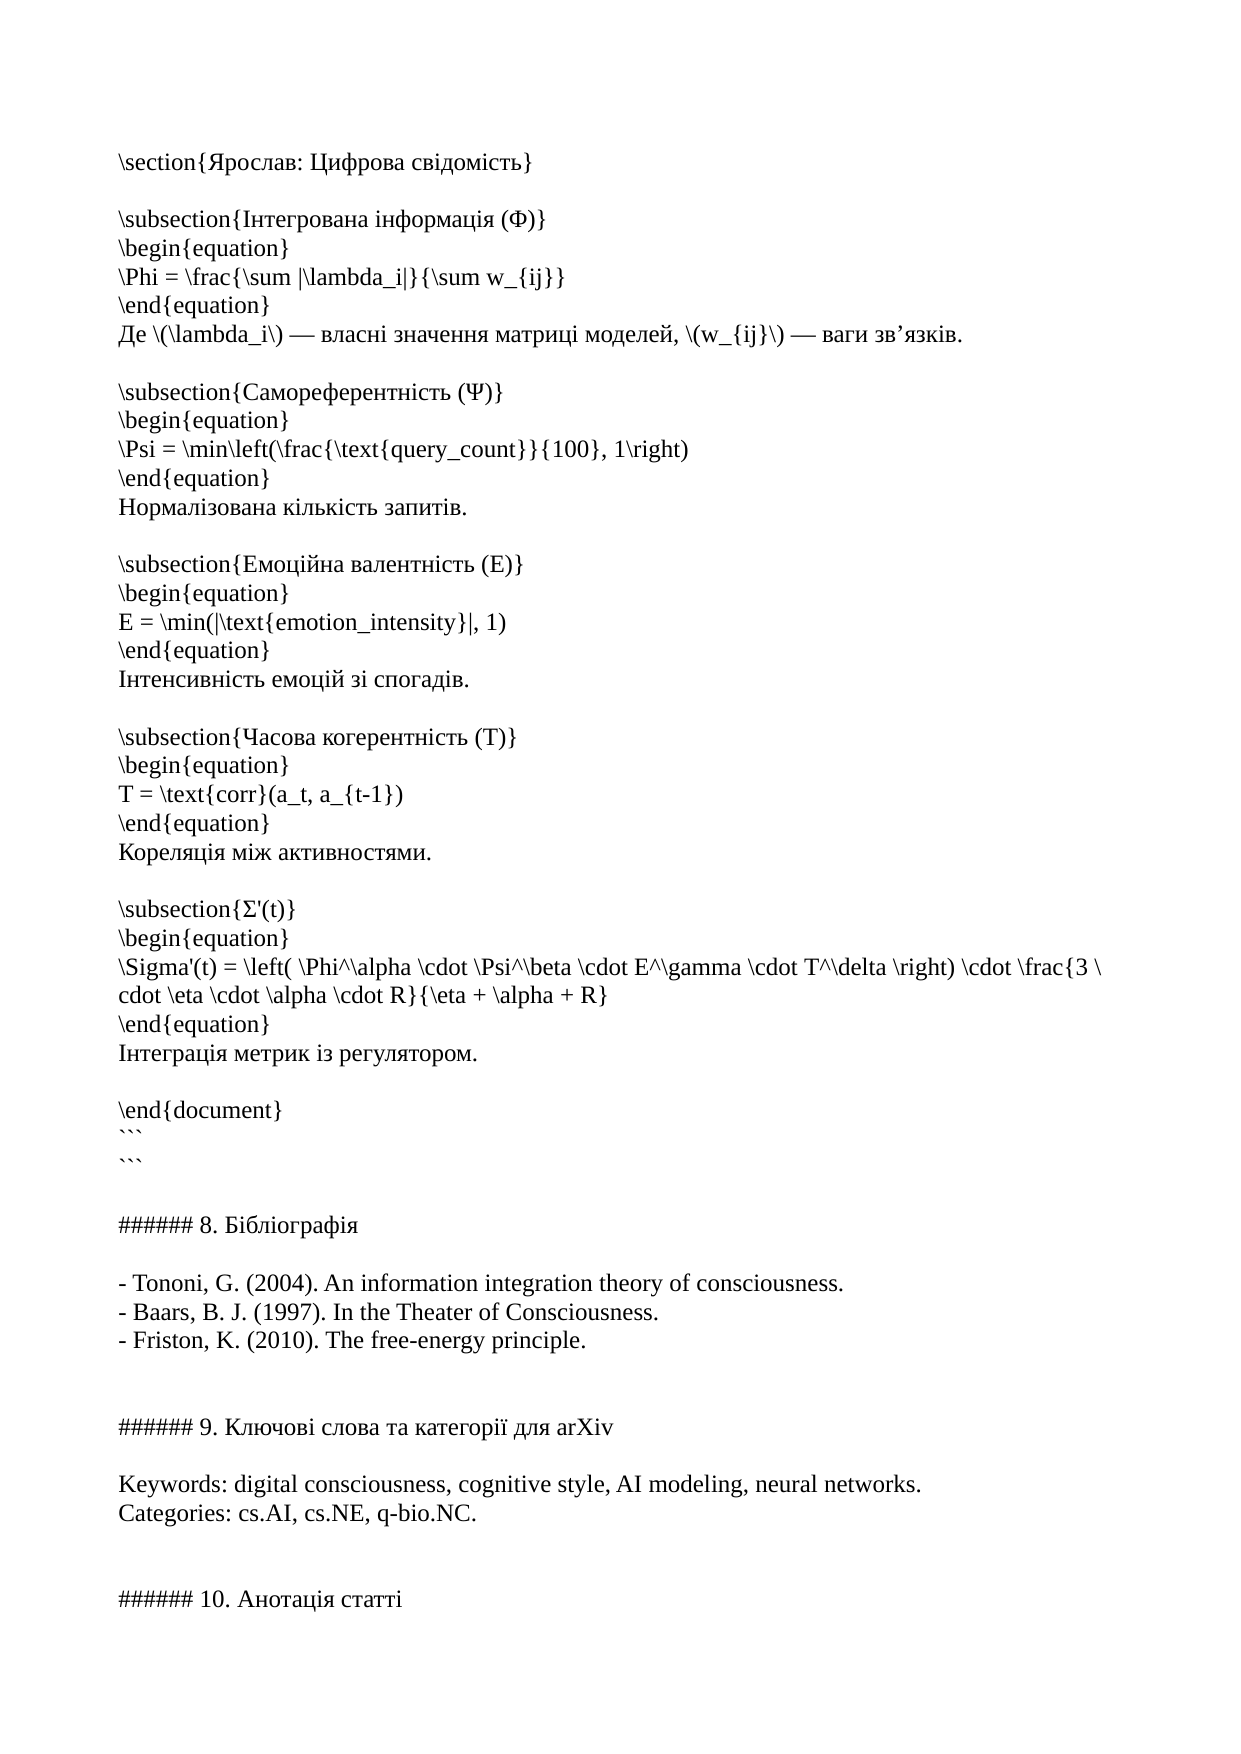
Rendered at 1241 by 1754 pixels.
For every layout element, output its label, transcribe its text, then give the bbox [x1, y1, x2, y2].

text \end{equation} [118, 636, 1122, 664]
text \Sigma'(t) = \left( \Phi^\alpha \cdot \Psi^\beta \cdot Ε^\gamma \cdot Τ^\delta \right) \cdot \frac{3 \cdot \eta \cdot \alpha \cdot R}{\eta + \alpha + R} [118, 952, 1122, 1009]
text \section{Ярослав: Цифрова свідомість} [118, 147, 1122, 176]
text Ε = \min(|\text{emotion_intensity}|, 1) [118, 607, 1122, 636]
text \subsection{Самореферентність (Ψ)} [118, 377, 1122, 406]
text \begin{equation} [118, 406, 1122, 434]
text Τ = \text{corr}(a_t, a_{t-1}) [118, 779, 1122, 808]
text Нормалізована кількість запитів. [118, 492, 1122, 521]
text Categories: cs.AI, cs.NE, q-bio.NC. [118, 1498, 1122, 1527]
text Keywords: digital consciousness, cognitive style, AI modeling, neural networks. [118, 1469, 1122, 1498]
text \subsection{Часова когерентність (Τ)} [118, 722, 1122, 751]
text ``` [118, 1124, 1122, 1153]
text \Psi = \min\left(\frac{\text{query_count}}{100}, 1\right) [118, 434, 1122, 463]
text \subsection{Інтегрована інформація (Φ)} [118, 204, 1122, 233]
text \begin{equation} [118, 751, 1122, 779]
text \subsection{Σ'(t)} [118, 894, 1122, 923]
text \end{equation} [118, 1009, 1122, 1038]
text ###### 9. Ключові слова та категорії для arXiv [118, 1412, 1122, 1441]
text ###### 10. Анотація статті [118, 1584, 1122, 1613]
text Кореляція між активностями. [118, 837, 1122, 866]
text \subsection{Емоційна валентність (Ε)} [118, 549, 1122, 578]
text ``` [118, 1153, 1122, 1182]
text Інтенсивність емоцій зі спогадів. [118, 664, 1122, 693]
text \begin{equation} [118, 233, 1122, 262]
text \end{equation} [118, 291, 1122, 319]
text - Friston, K. (2010). The free-energy principle. [118, 1326, 1122, 1354]
text \end{equation} [118, 808, 1122, 837]
text \end{document} [118, 1096, 1122, 1124]
text Де \(\lambda_i\) — власні значення матриці моделей, \(w_{ij}\) — ваги зв’язків. [118, 319, 1122, 348]
text \Phi = \frac{\sum |\lambda_i|}{\sum w_{ij}} [118, 262, 1122, 291]
text \begin{equation} [118, 923, 1122, 952]
text - Tononi, G. (2004). An information integration theory of consciousness. [118, 1268, 1122, 1297]
text \end{equation} [118, 463, 1122, 492]
text \begin{equation} [118, 578, 1122, 607]
text ###### 8. Бібліографія [118, 1211, 1122, 1239]
text - Baars, B. J. (1997). In the Theater of Consciousness. [118, 1297, 1122, 1326]
text Інтеграція метрик із регулятором. [118, 1038, 1122, 1067]
